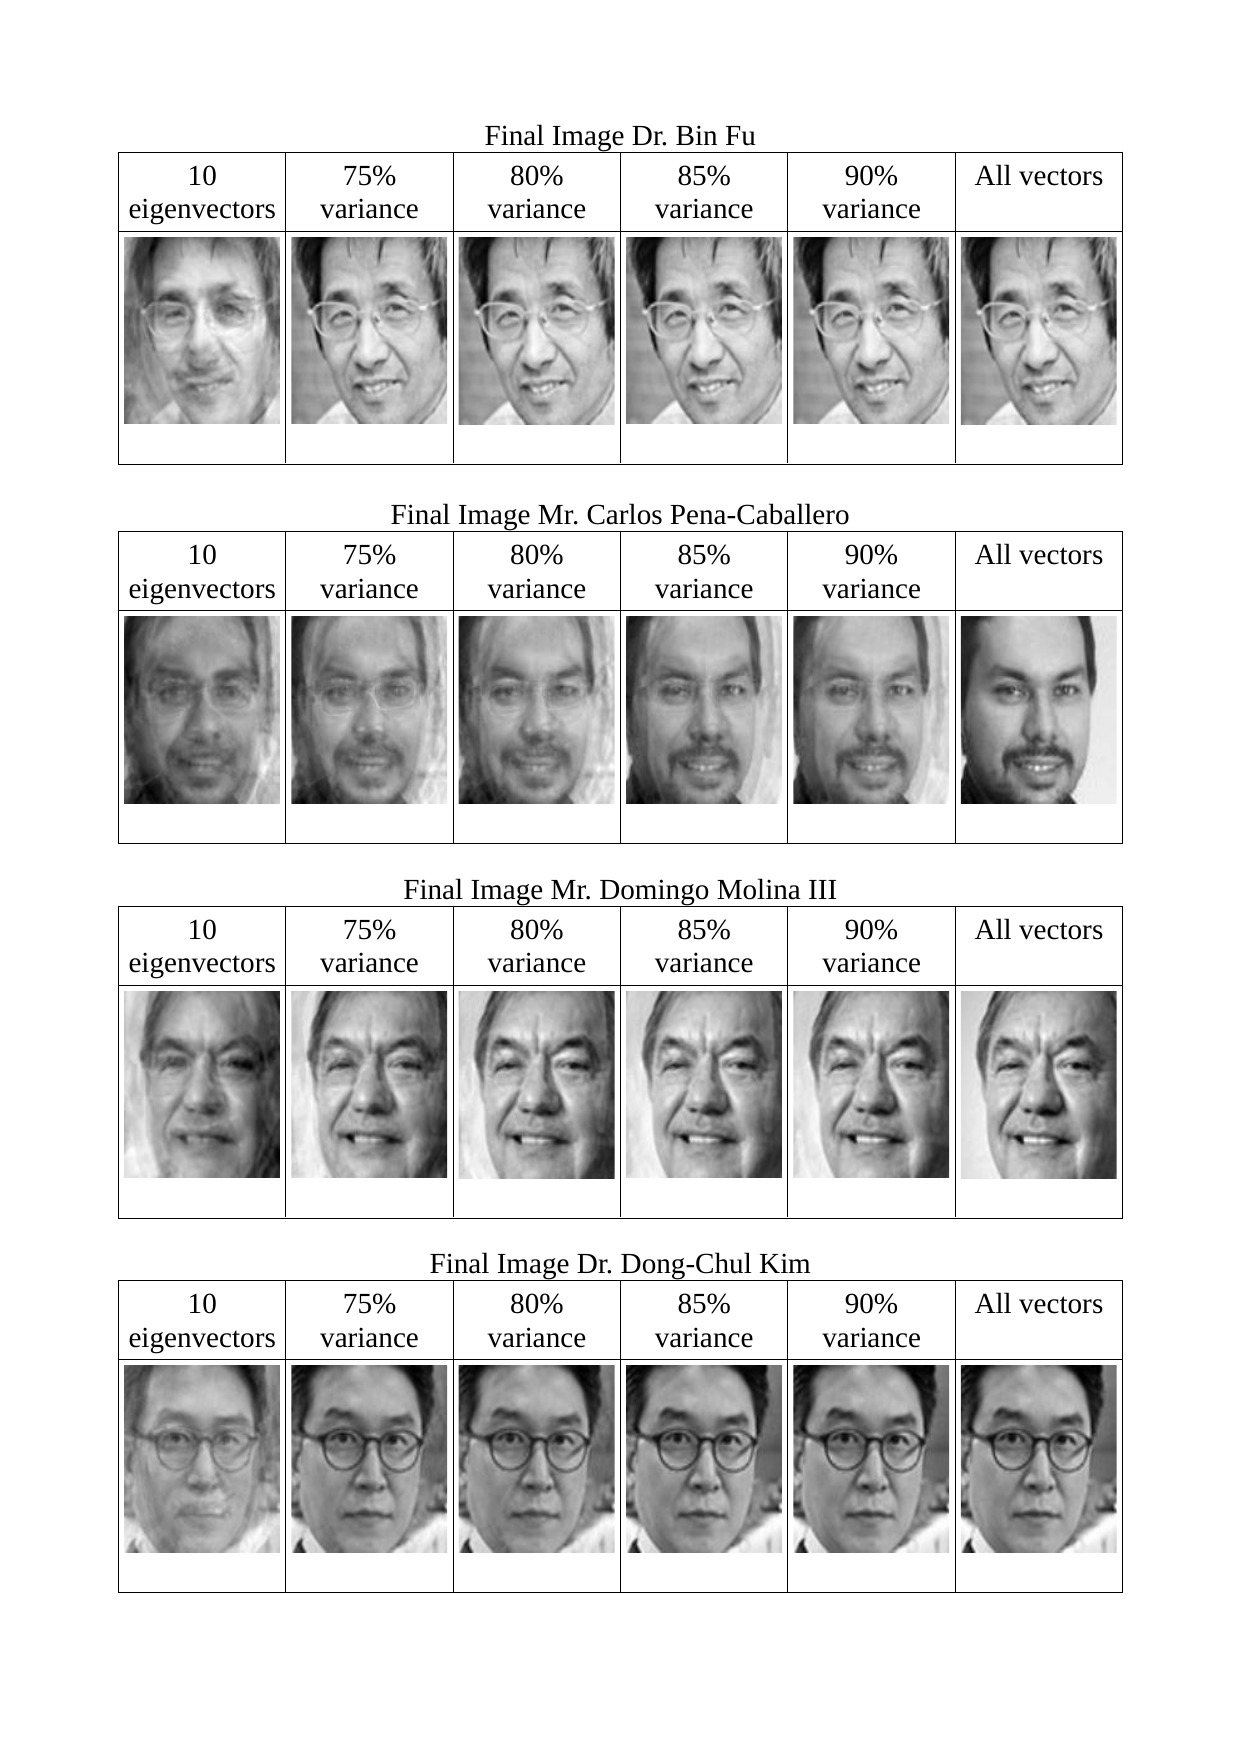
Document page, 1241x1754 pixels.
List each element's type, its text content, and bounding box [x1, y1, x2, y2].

picture [626, 616, 782, 804]
picture [458, 991, 615, 1179]
text Final Image Dr. Bin Fu [118, 118, 1122, 152]
table_header All vectors [956, 153, 1122, 231]
table_cell [119, 1360, 285, 1592]
picture [291, 616, 448, 804]
table_header 10 eigenvectors [119, 532, 285, 610]
table_cell [956, 232, 1122, 463]
picture [458, 1365, 615, 1553]
table_header 80% variance [454, 1281, 620, 1359]
picture [793, 1365, 950, 1553]
table_cell [621, 1360, 787, 1592]
picture [291, 991, 448, 1178]
picture [124, 237, 280, 424]
table_cell [454, 1360, 620, 1592]
picture [458, 616, 615, 804]
text Final Image Mr. Carlos Pena-Caballero [118, 497, 1122, 531]
picture [793, 616, 950, 804]
table_cell [454, 611, 620, 843]
picture [793, 991, 950, 1178]
table_cell [119, 611, 285, 843]
table_cell [956, 1360, 1122, 1592]
picture [458, 237, 615, 425]
table_cell [956, 986, 1122, 1217]
picture [793, 237, 950, 424]
picture [291, 1365, 448, 1553]
picture [960, 237, 1117, 425]
table_cell [788, 232, 955, 463]
picture [960, 991, 1117, 1179]
table_header 90% variance [788, 532, 955, 610]
table_header 75% variance [286, 532, 453, 610]
table_header 10 eigenvectors [119, 907, 285, 985]
table_cell [119, 986, 285, 1217]
table_header 90% variance [788, 907, 955, 985]
table_cell [286, 232, 453, 463]
table_header All vectors [956, 1281, 1122, 1359]
table_header 10 eigenvectors [119, 1281, 285, 1359]
picture [626, 1365, 782, 1553]
table_header 85% variance [621, 907, 787, 985]
picture [626, 991, 782, 1178]
table_header 75% variance [286, 907, 453, 985]
picture [291, 237, 448, 424]
table_header 80% variance [454, 153, 620, 231]
table_header 85% variance [621, 153, 787, 231]
table_header All vectors [956, 532, 1122, 610]
table_header All vectors [956, 907, 1122, 985]
table_header 10 eigenvectors [119, 153, 285, 231]
table_cell [788, 986, 955, 1217]
picture [124, 616, 280, 804]
picture [124, 991, 280, 1178]
table_header 80% variance [454, 907, 620, 985]
table_cell [286, 611, 453, 843]
table_cell [454, 232, 620, 463]
table_cell [956, 611, 1122, 843]
table_cell [119, 232, 285, 463]
table_header 85% variance [621, 532, 787, 610]
picture [124, 1365, 280, 1553]
table_cell [621, 986, 787, 1217]
table_cell [286, 1360, 453, 1592]
picture [960, 616, 1117, 804]
table_header 75% variance [286, 153, 453, 231]
table_cell [788, 611, 955, 843]
table_header 90% variance [788, 1281, 955, 1359]
text Final Image Mr. Domingo Molina III [118, 872, 1122, 906]
text Final Image Dr. Dong-Chul Kim [118, 1247, 1122, 1280]
table_cell [454, 986, 620, 1217]
table_cell [621, 232, 787, 463]
table_cell [788, 1360, 955, 1592]
table_cell [286, 986, 453, 1217]
table_header 75% variance [286, 1281, 453, 1359]
table_header 80% variance [454, 532, 620, 610]
table_header 90% variance [788, 153, 955, 231]
table_header 85% variance [621, 1281, 787, 1359]
picture [626, 237, 782, 424]
table_cell [621, 611, 787, 843]
picture [960, 1365, 1117, 1553]
